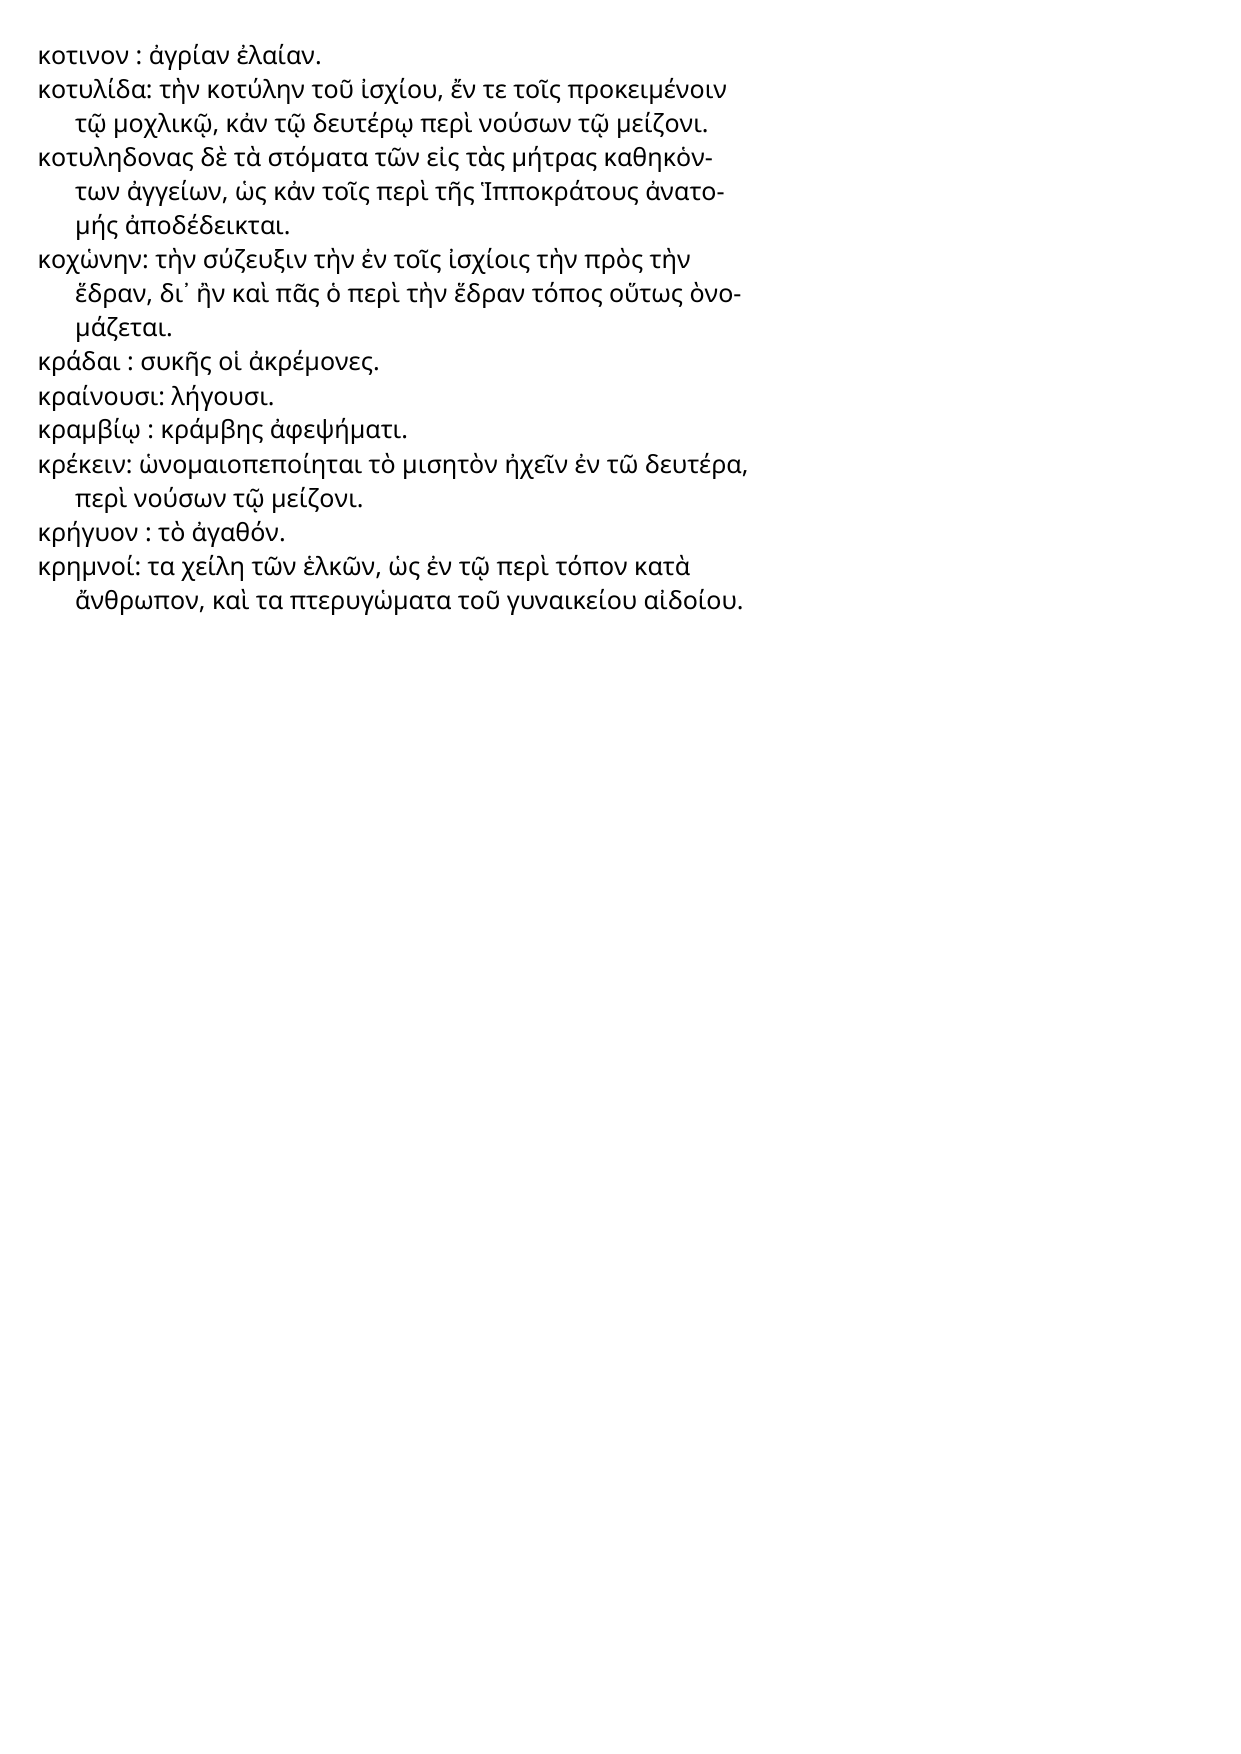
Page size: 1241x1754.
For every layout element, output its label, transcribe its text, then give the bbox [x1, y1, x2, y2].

text κρημνοί: τα χείλη τῶν ἑλκῶν, ὡς ἐν τῷ περὶ τόπον κατὰ ἄνθρωπον, καὶ τα πτερυγὡματα τοῦ γυναικείου αἰδοίου. [37, 548, 1203, 617]
text κραμβίῳ : κράμβης ἀφεψήματι. [37, 412, 1203, 446]
text κράδαι : συκῆς οἱ ἀκρέμονες. [37, 344, 1203, 378]
text κοτυλίδα: τὴν κοτύλην τοῦ ἰσχίου, ἔν τε τοῖς προκειμένοιν τῷ μοχλικῷ, κἀν τῷ δευτέρῳ περὶ νούσων τῷ μείζονι. [37, 72, 1203, 140]
text κρήγυον : τὸ ἀγαθόν. [37, 514, 1203, 548]
text κοτυληδονας δὲ τὰ στόματα τῶν εἰς τὰς μήτρας καθηκὁν- των ἀγγείων, ὡς κἀν τοῖς περὶ τῆς Ἱπποκράτους ἀνατο- μής ἀποδέδεικται. [37, 140, 1203, 242]
text κρέκειν: ὡνομαιοπεποίηται τὸ μισητὸν ἠχεῖν ἐν τῶ δευτέρα, περὶ νούσων τῷ μείζονι. [37, 446, 1203, 514]
text κοτινον : ἀγρίαν ἐλαίαν. [37, 37, 1203, 72]
text κοχὡνην: τὴν σύζευξιν τὴν ἐν τοῖς ἰσχίοις τὴν πρὸς τὴν ἕδραν, δι᾽ ἢν καὶ πᾶς ὁ περὶ τὴν ἕδραν τόπος οὕτως ὸνο- μάζεται. [37, 242, 1203, 344]
text κραίνουσι: λήγουσι. [37, 378, 1203, 412]
